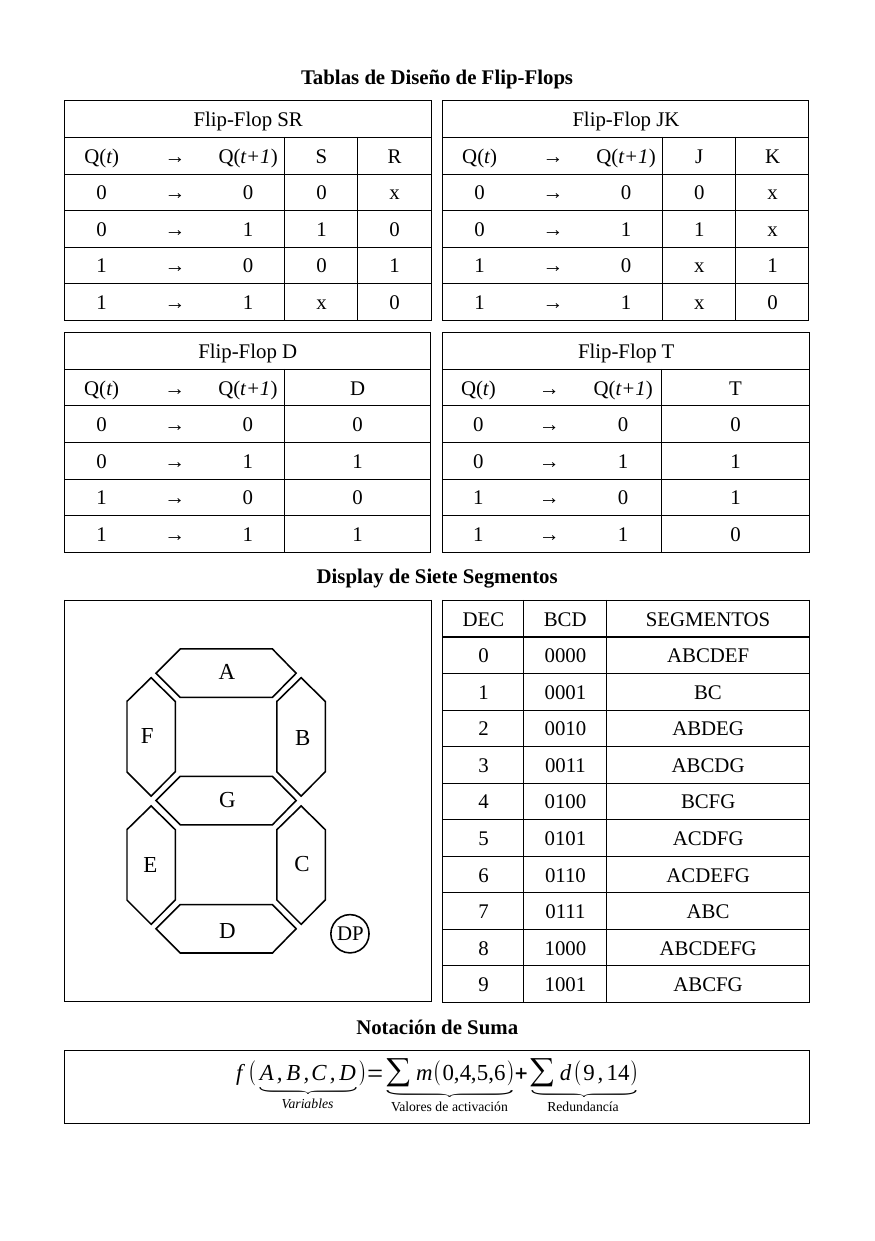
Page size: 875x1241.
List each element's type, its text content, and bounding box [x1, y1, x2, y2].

table_cell BC [607, 674, 809, 709]
table_header [65, 601, 431, 1001]
table_cell 0 [443, 406, 513, 442]
table_cell → [138, 516, 211, 552]
table_cell x [736, 211, 808, 247]
table_cell 1 [211, 443, 284, 478]
table_cell 1 [358, 248, 431, 283]
table_cell → [516, 138, 589, 173]
table_cell 0111 [524, 893, 606, 929]
table_cell Q(t+1) [589, 138, 662, 173]
table_cell x [736, 175, 808, 210]
table_cell ACDFG [607, 820, 809, 856]
table_cell 1 [211, 516, 284, 552]
table_header [65, 1051, 809, 1123]
table_cell Q(t) [443, 370, 513, 405]
table_cell 7 [443, 893, 523, 929]
table_cell 0001 [524, 674, 606, 709]
table_cell 0 [65, 406, 138, 442]
table_cell 0 [65, 211, 138, 247]
table_cell 0 [358, 211, 431, 247]
table_cell [59, 1044, 815, 1130]
table_cell 0 [584, 480, 661, 515]
table_cell 0 [65, 443, 138, 478]
table_header DEC [443, 601, 523, 636]
table_cell 1 [211, 284, 284, 320]
table_cell 0000 [524, 638, 606, 673]
table_header Display de Siete Segmentos [59, 559, 815, 594]
table_cell ABCFG [607, 966, 809, 1002]
table_cell T [662, 370, 809, 405]
table_cell Q(t) [65, 138, 138, 173]
table_cell x [285, 284, 357, 320]
table_cell 0010 [524, 711, 606, 746]
table_cell x [663, 248, 735, 283]
table_cell 0 [589, 175, 662, 210]
table_cell Q(t+1) [584, 370, 661, 405]
table_cell 1 [443, 674, 523, 709]
table_cell 3 [443, 747, 523, 783]
table_header Notación de Suma [59, 1009, 815, 1044]
table_cell 8 [443, 930, 523, 965]
table_cell 0 [662, 406, 809, 442]
table_cell 1 [65, 480, 138, 515]
table_cell 0 [443, 175, 516, 210]
table_cell Q(t+1) [211, 370, 284, 405]
table_cell 0 [663, 175, 735, 210]
table_cell 1 [285, 443, 430, 478]
table_cell x [358, 175, 431, 210]
table_cell Q(t) [443, 138, 516, 173]
table_cell → [138, 138, 211, 173]
table_cell [59, 327, 437, 558]
table_cell 0 [443, 638, 523, 673]
table_cell → [138, 406, 211, 442]
table_cell K [736, 138, 808, 173]
table_cell → [138, 211, 211, 247]
table_cell R [358, 138, 431, 173]
table_cell → [514, 443, 584, 478]
table_cell 1 [584, 443, 661, 478]
table_cell [437, 327, 815, 558]
table_cell 0 [443, 443, 513, 478]
table_cell D [285, 370, 430, 405]
table_cell 0 [443, 211, 516, 247]
table_cell → [516, 248, 589, 283]
table_cell 0 [285, 406, 430, 442]
table_cell Q(t+1) [211, 138, 284, 173]
table_cell 0 [736, 284, 808, 320]
table_cell → [514, 516, 584, 552]
table_cell 5 [443, 820, 523, 856]
table_cell 1 [443, 480, 513, 515]
table_cell [437, 95, 815, 327]
table_cell → [516, 284, 589, 320]
table_cell 1 [65, 248, 138, 283]
table_cell 1 [589, 284, 662, 320]
table_cell ABCDG [607, 747, 809, 783]
table_cell ABCDEFG [607, 930, 809, 965]
table_cell ACDEFG [607, 857, 809, 892]
table_cell ABDEG [607, 711, 809, 746]
table_cell 0 [211, 406, 284, 442]
table_cell → [138, 284, 211, 320]
table_cell → [514, 406, 584, 442]
table_cell 1 [736, 248, 808, 283]
table_cell 0 [584, 406, 661, 442]
table_cell → [514, 480, 584, 515]
table_cell 1 [584, 516, 661, 552]
table_cell → [516, 211, 589, 247]
table_cell 0101 [524, 820, 606, 856]
table_header SEGMENTOS [607, 601, 809, 636]
table_cell 1 [443, 284, 516, 320]
table_cell 1 [285, 516, 430, 552]
table_cell 1 [589, 211, 662, 247]
table_cell → [514, 370, 584, 405]
table_cell [59, 594, 437, 1009]
table_cell → [138, 370, 211, 405]
table_cell ABCDEF [607, 638, 809, 673]
table_cell → [516, 175, 589, 210]
table_cell → [138, 480, 211, 515]
table_cell 1 [662, 480, 809, 515]
table_cell 1 [662, 443, 809, 478]
table_cell J [663, 138, 735, 173]
table_cell x [663, 284, 735, 320]
table_cell 1 [663, 211, 735, 247]
table_cell 1 [65, 284, 138, 320]
table_cell 1 [211, 211, 284, 247]
table_cell 1 [443, 248, 516, 283]
table_cell S [285, 138, 357, 173]
table_cell 0 [211, 480, 284, 515]
table_cell 0 [285, 480, 430, 515]
table_header Flip-Flop JK [443, 101, 808, 137]
table_cell 0 [211, 175, 284, 210]
table_header Flip-Flop SR [65, 101, 431, 137]
table_header BCD [524, 601, 606, 636]
table_cell 1 [65, 516, 138, 552]
table_cell 0 [211, 248, 284, 283]
table_cell 0 [358, 284, 431, 320]
table_cell 9 [443, 966, 523, 1002]
table_cell → [138, 175, 211, 210]
table_cell 1000 [524, 930, 606, 965]
table_cell 1 [443, 516, 513, 552]
table_cell 1001 [524, 966, 606, 1002]
table_cell BCFG [607, 784, 809, 819]
table_cell 0100 [524, 784, 606, 819]
table_cell [59, 95, 437, 327]
table_cell 0 [285, 248, 357, 283]
table_cell 6 [443, 857, 523, 892]
table_cell 2 [443, 711, 523, 746]
table_header Flip-Flop D [65, 333, 430, 369]
table_cell 1 [285, 211, 357, 247]
table_cell ABC [607, 893, 809, 929]
table_cell 0110 [524, 857, 606, 892]
table_cell → [138, 248, 211, 283]
table_cell [437, 594, 815, 1009]
table_cell 0 [662, 516, 809, 552]
table_cell 0 [589, 248, 662, 283]
table_cell → [138, 443, 211, 478]
table_cell 0 [65, 175, 138, 210]
table_header Flip-Flop T [443, 333, 809, 369]
table_cell 0 [285, 175, 357, 210]
table_header Tablas de Diseño de Flip-Flops [59, 59, 815, 94]
table_cell 0011 [524, 747, 606, 783]
table_cell 4 [443, 784, 523, 819]
table_cell Q(t) [65, 370, 138, 405]
